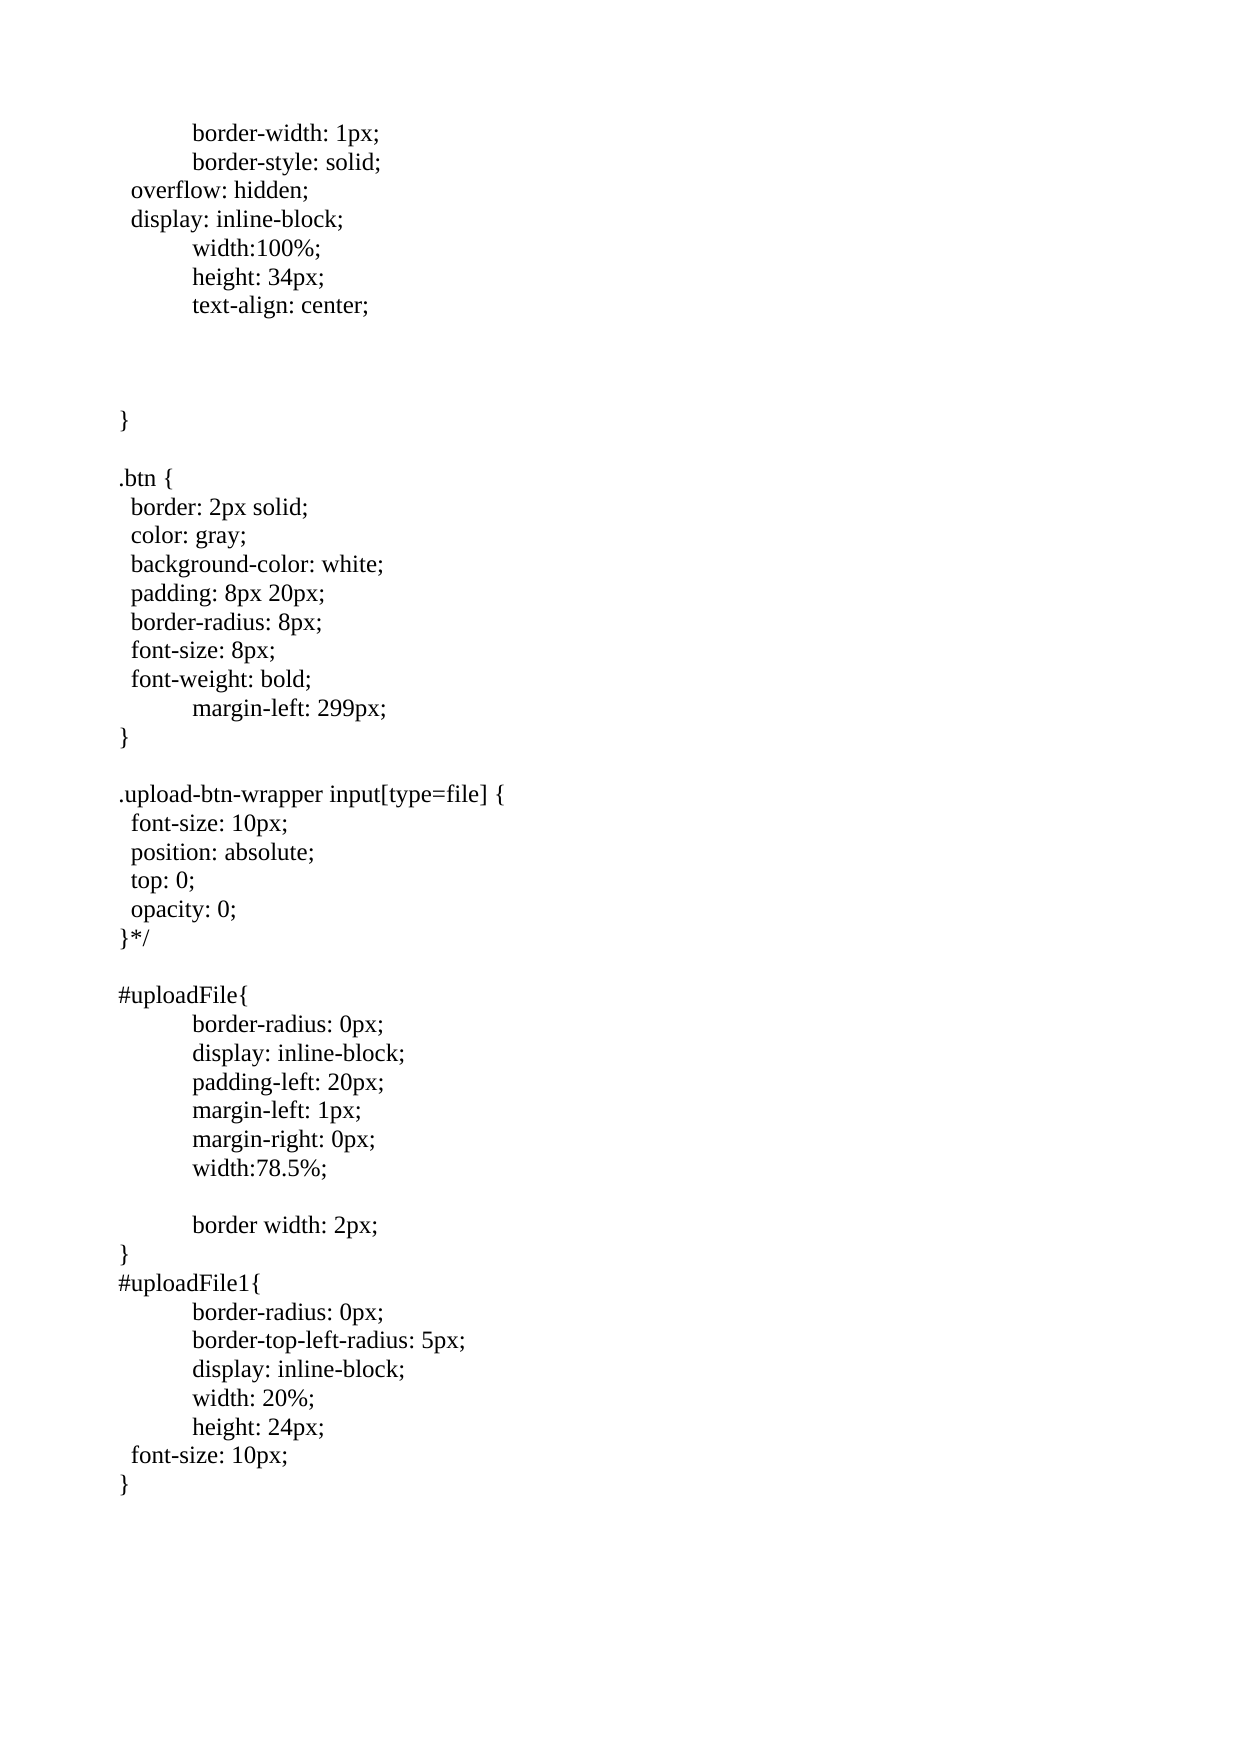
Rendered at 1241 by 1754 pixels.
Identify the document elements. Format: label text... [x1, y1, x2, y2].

text font-size: 8px; [118, 636, 1122, 664]
text border: 2px solid; [118, 492, 1122, 521]
text } [118, 1469, 1122, 1498]
text background-color: white; [118, 549, 1122, 578]
text position: absolute; [118, 837, 1122, 866]
text margin-left: 299px; [118, 693, 1122, 722]
text .btn { [118, 463, 1122, 492]
text border-top-left-radius: 5px; [118, 1326, 1122, 1354]
text } [118, 1239, 1122, 1268]
text font-size: 10px; [118, 1441, 1122, 1469]
text margin-left: 1px; [118, 1096, 1122, 1124]
text padding: 8px 20px; [118, 578, 1122, 607]
text width:100%; [118, 233, 1122, 262]
text .upload-btn-wrapper input[type=file] { [118, 779, 1122, 808]
text opacity: 0; [118, 894, 1122, 923]
text text-align: center; [118, 291, 1122, 319]
text border-width: 1px; [118, 118, 1122, 147]
text border-radius: 0px; [118, 1297, 1122, 1326]
text display: inline-block; [118, 1038, 1122, 1067]
text display: inline-block; [118, 1354, 1122, 1383]
text }*/ [118, 923, 1122, 952]
text #uploadFile{ [118, 981, 1122, 1009]
text overflow: hidden; [118, 176, 1122, 204]
text border-radius: 8px; [118, 607, 1122, 636]
text } [118, 722, 1122, 751]
text margin-right: 0px; [118, 1124, 1122, 1153]
text color: gray; [118, 521, 1122, 549]
text top: 0; [118, 866, 1122, 894]
text display: inline-block; [118, 204, 1122, 233]
text height: 34px; [118, 262, 1122, 291]
text width: 20%; [118, 1383, 1122, 1412]
text border-style: solid; [118, 147, 1122, 176]
text font-weight: bold; [118, 664, 1122, 693]
text border width: 2px; [118, 1211, 1122, 1239]
text width:78.5%; [118, 1153, 1122, 1182]
text border-radius: 0px; [118, 1009, 1122, 1038]
text #uploadFile1{ [118, 1268, 1122, 1297]
text } [118, 406, 1122, 434]
text padding-left: 20px; [118, 1067, 1122, 1096]
text height: 24px; [118, 1412, 1122, 1441]
text font-size: 10px; [118, 808, 1122, 837]
